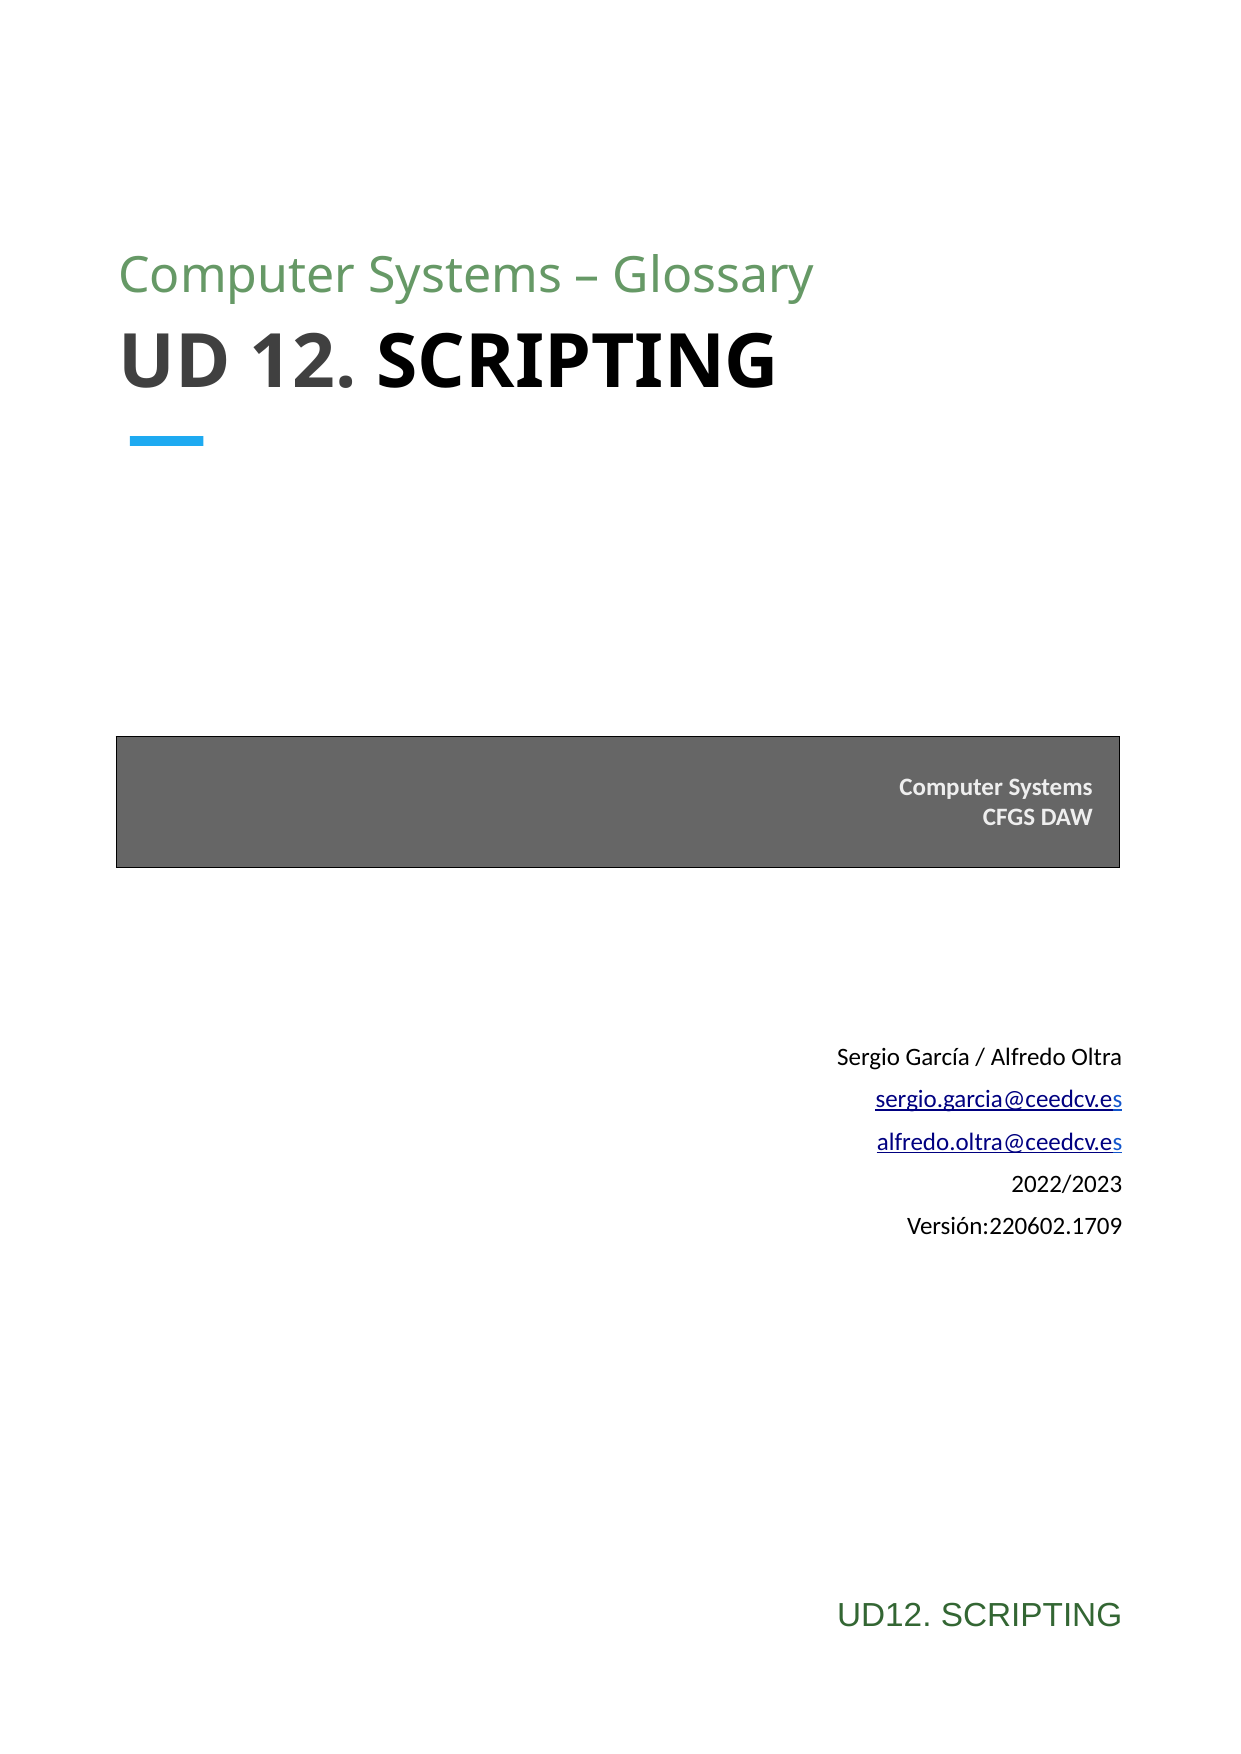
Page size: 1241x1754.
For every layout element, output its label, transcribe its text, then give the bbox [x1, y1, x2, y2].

text alfredo.oltra@ceedcv.es [231, 1126, 1122, 1156]
picture [129, 436, 204, 446]
text Computer Systems – Glossary UD 12. Scripting [118, 239, 1122, 409]
text UD12. Scripting [118, 1596, 1122, 1634]
text 2022/2023 [118, 1168, 1122, 1199]
text CFGS DAW [119, 801, 1092, 832]
text sergio.garcia@ceedcv.es [231, 1083, 1122, 1114]
text Versión:220602.1709 [118, 1211, 1122, 1241]
text Sergio García / Alfredo Oltra [231, 1041, 1122, 1071]
text Computer Systems [119, 771, 1092, 801]
